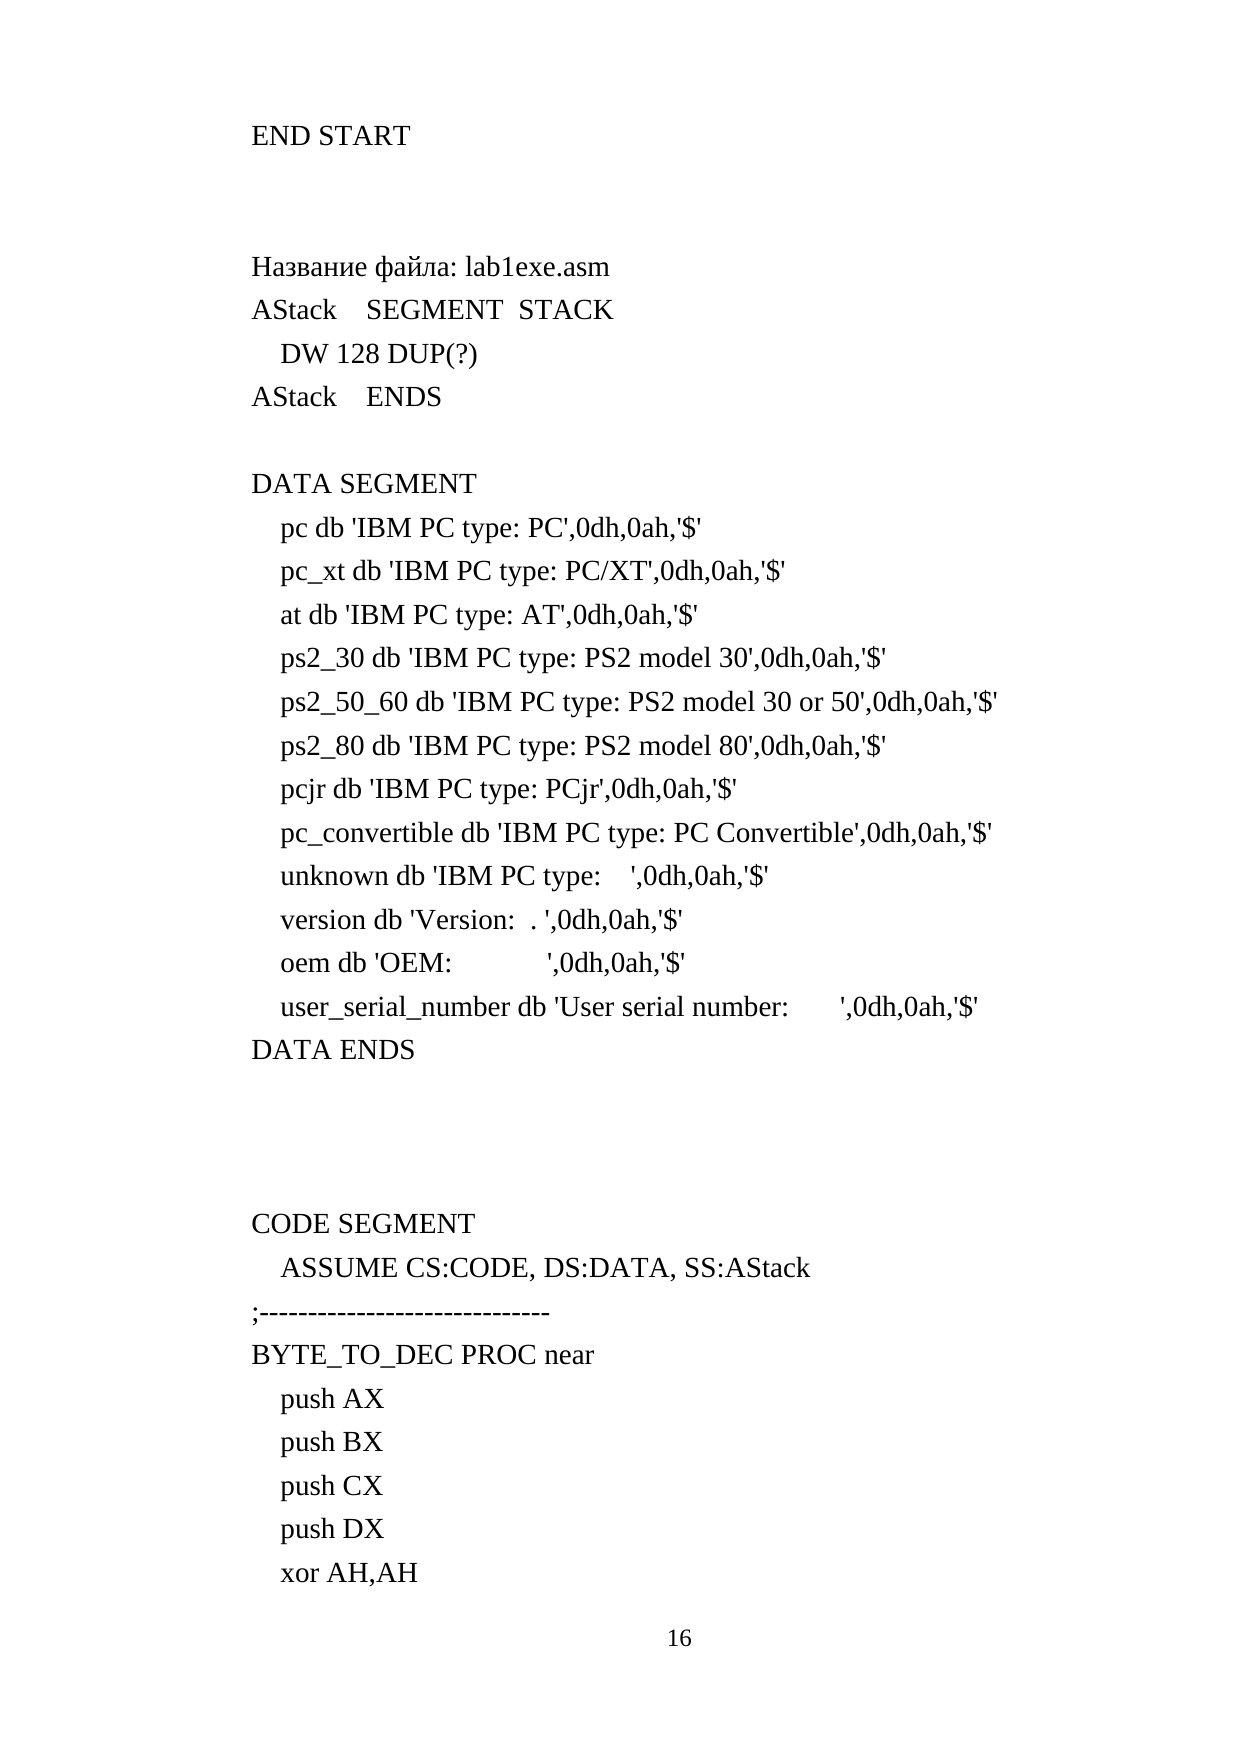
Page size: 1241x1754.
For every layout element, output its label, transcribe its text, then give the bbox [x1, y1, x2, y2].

text ;------------------------------ [177, 1294, 1181, 1327]
text CODE SEGMENT [177, 1207, 1181, 1240]
text push BX [177, 1424, 1181, 1458]
text version db 'Version: . ',0dh,0ah,'$' [177, 902, 1181, 935]
text ps2_80 db 'IBM PC type: PS2 model 80',0dh,0ah,'$' [177, 728, 1181, 761]
text pcjr db 'IBM PC type: PCjr',0dh,0ah,'$' [177, 771, 1181, 805]
text push DX [177, 1511, 1181, 1545]
text pc_xt db 'IBM PC type: PC/XT',0dh,0ah,'$' [177, 553, 1181, 587]
text pc_convertible db 'IBM PC type: PC Convertible',0dh,0ah,'$' [177, 815, 1181, 848]
text xor AH,AH [177, 1555, 1181, 1588]
text DW 128 DUP(?) [177, 336, 1181, 369]
text Название файла: lab1exe.asm [177, 249, 1181, 282]
text unknown db 'IBM PC type: ',0dh,0ah,'$' [177, 858, 1181, 892]
text AStack ENDS [177, 379, 1181, 413]
text pc db 'IBM PC type: PC',0dh,0ah,'$' [177, 510, 1181, 543]
text oem db 'OEM: ',0dh,0ah,'$' [177, 945, 1181, 979]
text at db 'IBM PC type: AT',0dh,0ah,'$' [177, 597, 1181, 631]
text ASSUME CS:CODE, DS:DATA, SS:AStack [177, 1250, 1181, 1284]
text BYTE_TO_DEC PROC near [177, 1337, 1181, 1371]
text END START [177, 118, 1181, 152]
text DATA ENDS [177, 1032, 1181, 1066]
text push CX [177, 1468, 1181, 1501]
text ps2_50_60 db 'IBM PC type: PS2 model 30 or 50',0dh,0ah,'$' [177, 684, 1181, 718]
text user_serial_number db 'User serial number: ',0dh,0ah,'$' [177, 989, 1181, 1022]
text ps2_30 db 'IBM PC type: PS2 model 30',0dh,0ah,'$' [177, 641, 1181, 674]
text DATA SEGMENT [177, 466, 1181, 500]
text push AX [177, 1381, 1181, 1414]
text AStack SEGMENT STACK [177, 292, 1181, 326]
